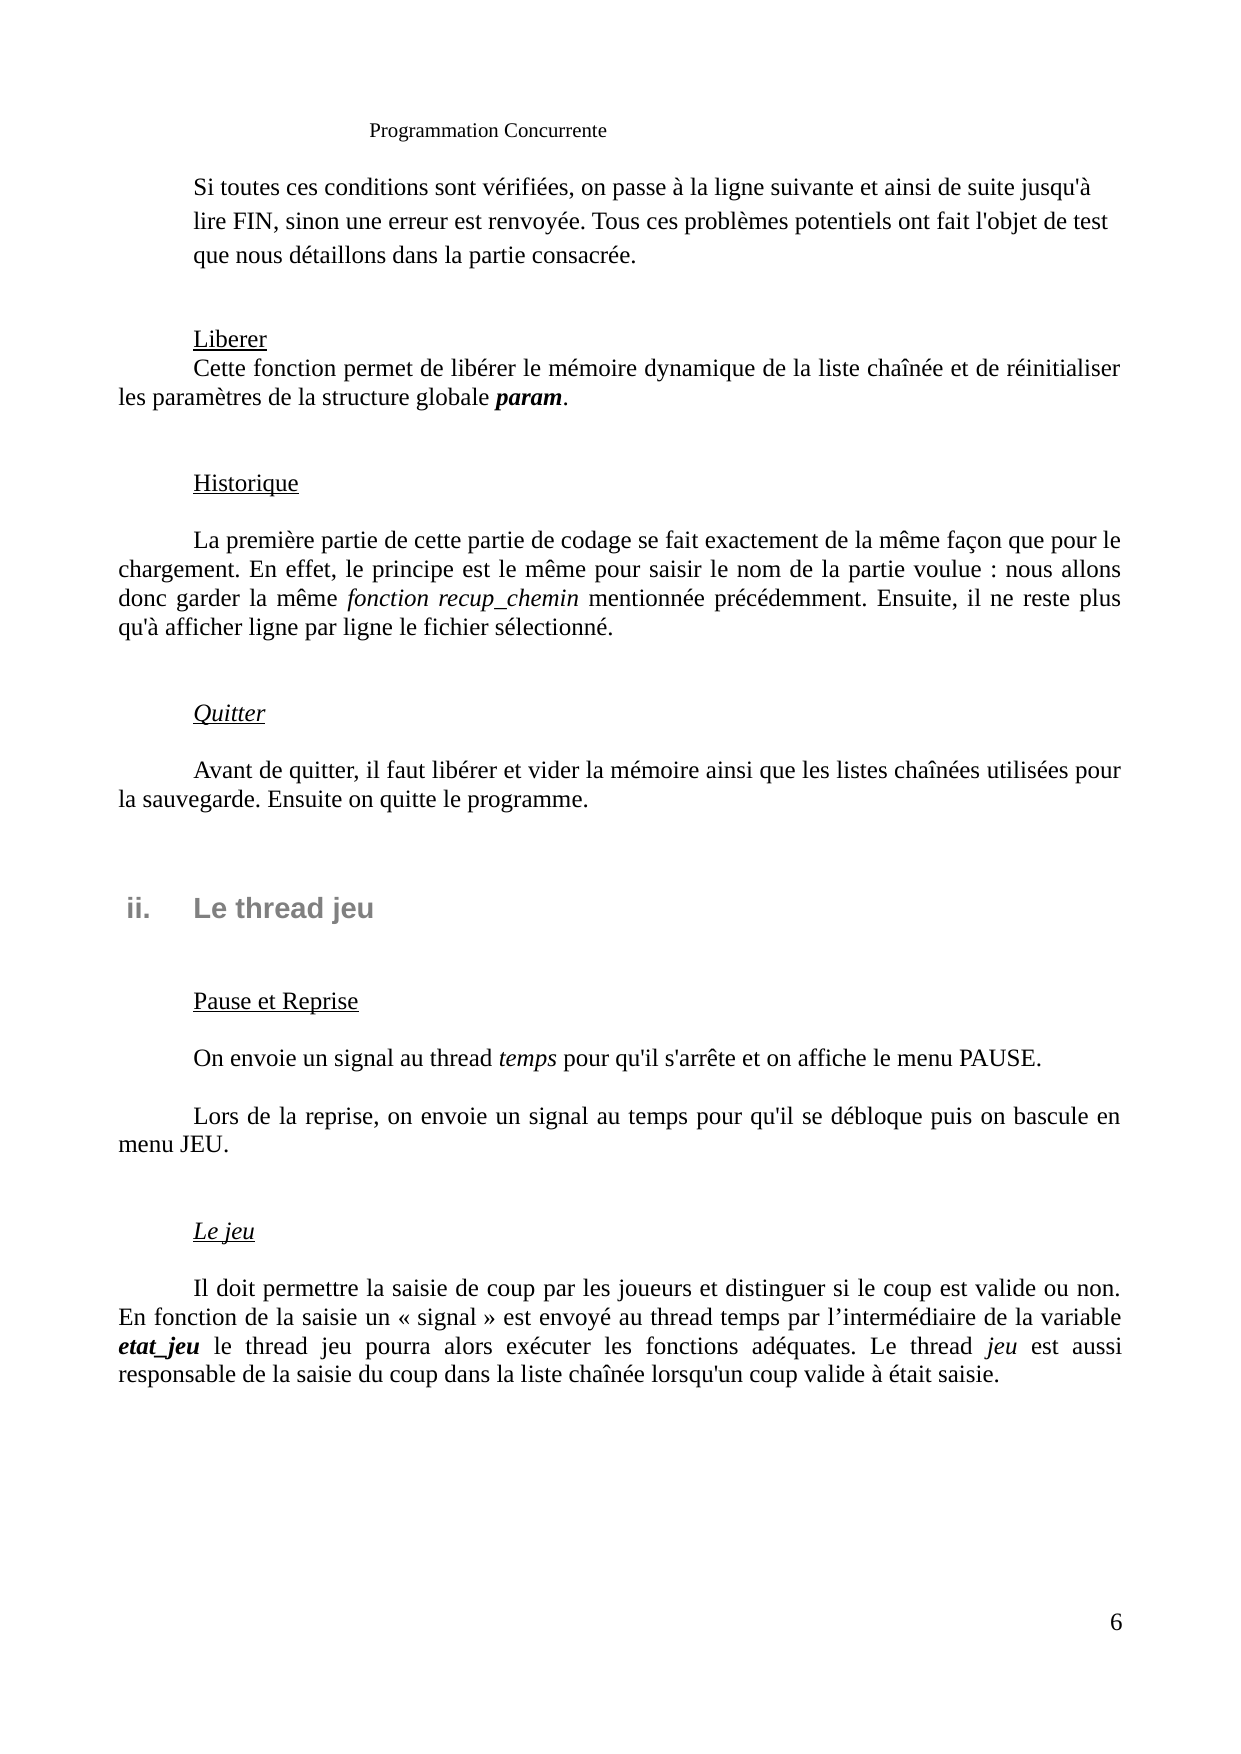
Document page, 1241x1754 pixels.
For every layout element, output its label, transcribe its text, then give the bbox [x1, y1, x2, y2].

text Pause et Reprise [118, 986, 1122, 1014]
text Liberer [118, 324, 1122, 353]
text La première partie de cette partie de codage se fait exactement de la même façon que pour le chargement. En effet, le principe est le même pour saisir le nom de la partie voulue : nous allons donc garder la même fonction recup_chemin mentionnée précédemment. Ensuite, il ne reste plus qu'à afficher ligne par ligne le fichier sélectionné. [118, 525, 1122, 640]
text Avant de quitter, il faut libérer et vider la mémoire ainsi que les listes chaînées utilisées pour la sauvegarde. Ensuite on quitte le programme. [118, 755, 1122, 813]
list Si toutes ces conditions sont vérifiées, on passe à la ligne suivante et ainsi de suite jusqu'à lire FIN, sinon une erreur est renvoyée. Tous ces problèmes potentiels ont fait l'objet de test que nous détaillons dans la partie consacrée. [156, 172, 1122, 304]
text Historique [118, 468, 1122, 497]
text Lors de la reprise, on envoie un signal au temps pour qu'il se débloque puis on bascule en menu JEU. [118, 1101, 1122, 1158]
text Cette fonction permet de libérer le mémoire dynamique de la liste chaînée et de réinitialiser les paramètres de la structure globale param. [118, 353, 1122, 410]
text Le jeu [118, 1216, 1122, 1244]
subtitle Le thread jeu [118, 891, 1122, 924]
text Il doit permettre la saisie de coup par les joueurs et distinguer si le coup est valide ou non. En fonction de la saisie un « signal » est envoyé au thread temps par l’intermédiaire de la variable etat_jeu le thread jeu pourra alors exécuter les fonctions adéquates. Le thread jeu est aussi responsable de la saisie du coup dans la liste chaînée lorsqu'un coup valide à était saisie. [118, 1273, 1122, 1388]
text Quitter [118, 698, 1122, 727]
text On envoie un signal au thread temps pour qu'il s'arrête et on affiche le menu PAUSE. [118, 1043, 1122, 1072]
